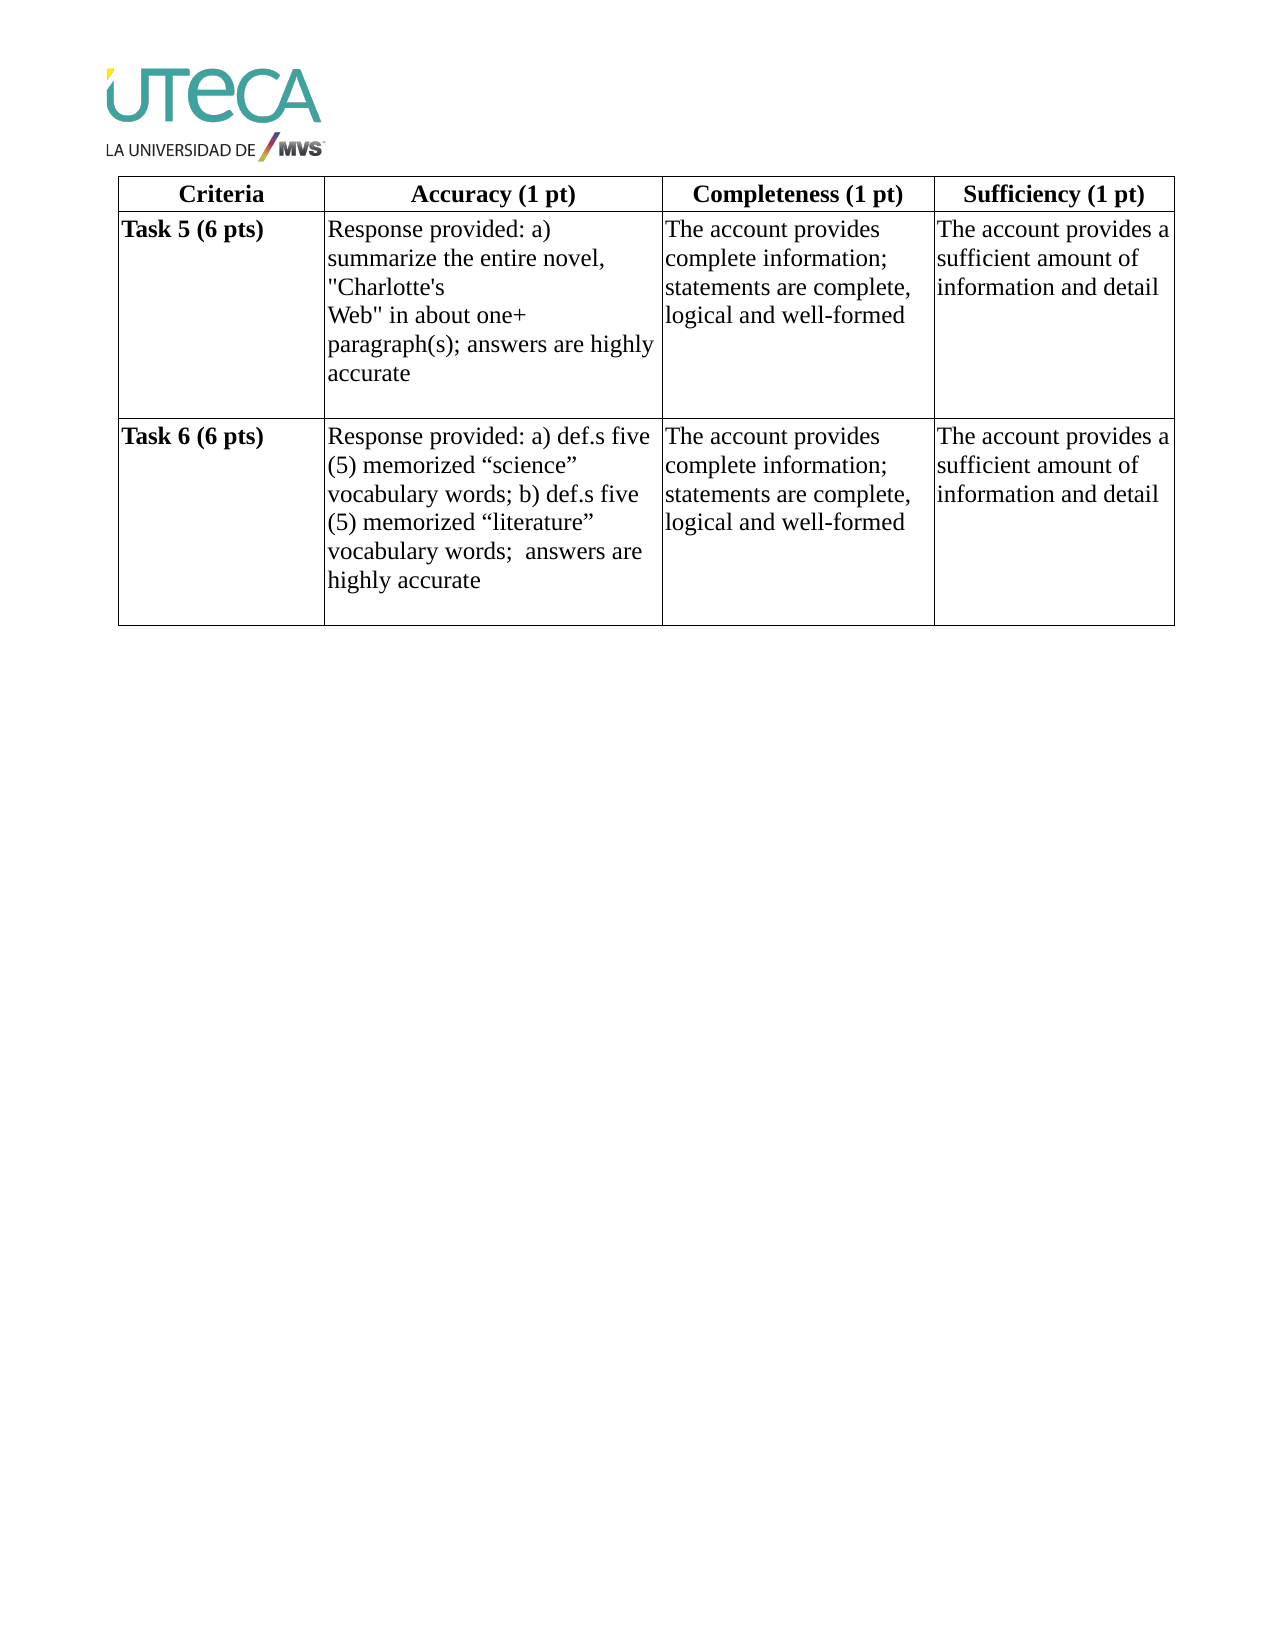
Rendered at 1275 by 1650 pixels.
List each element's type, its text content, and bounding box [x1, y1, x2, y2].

table_cell The account provides a sufficient amount of information and detail [935, 212, 1174, 418]
table_cell Task 6 (6 pts) [119, 419, 324, 625]
table_cell Response provided: a) summarize the entire novel, "Charlotte's Web" in about one+ paragraph(s); answers are highly accurate [325, 212, 662, 418]
table_cell The account provides complete information; statements are complete, logical and well-formed [663, 419, 934, 625]
table_header Completeness (1 pt) [663, 177, 934, 211]
picture [104, 64, 328, 166]
table_cell Task 5 (6 pts) [119, 212, 324, 418]
table_cell Response provided: a) def.s five (5) memorized “science” vocabulary words; b) def.s five (5) memorized “literature” vocabulary words; answers are highly accurate [325, 419, 662, 625]
table_header Accuracy (1 pt) [325, 177, 662, 211]
table_cell The account provides a sufficient amount of information and detail [935, 419, 1174, 625]
table_cell The account provides complete information; statements are complete, logical and well-formed [663, 212, 934, 418]
table_header Criteria [119, 177, 324, 211]
table_header Sufficiency (1 pt) [935, 177, 1174, 211]
